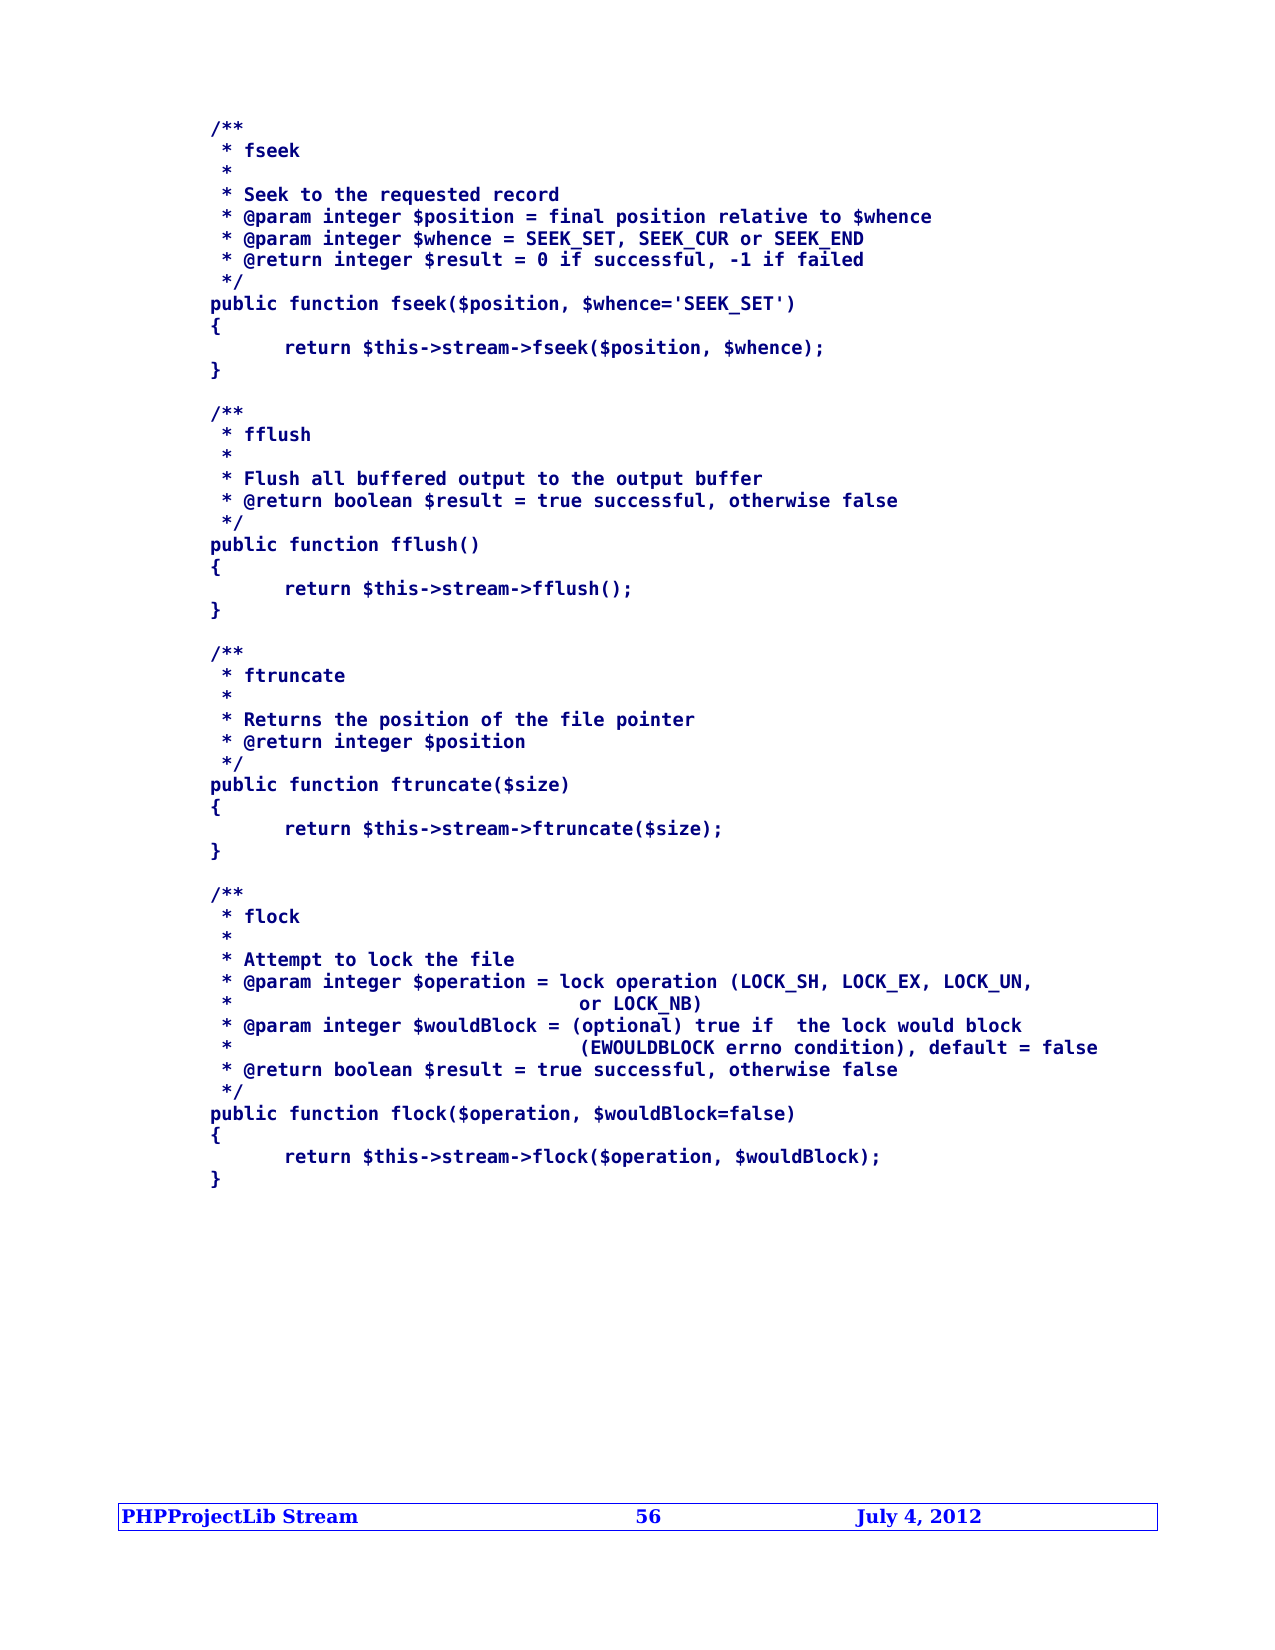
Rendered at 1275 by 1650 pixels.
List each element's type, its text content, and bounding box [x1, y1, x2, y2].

list { [136, 315, 1157, 337]
list public function fseek($position, $whence='SEEK_SET') [136, 293, 1157, 315]
list } [136, 359, 1157, 381]
list * @return boolean $result = true successful, otherwise false [136, 1059, 1157, 1081]
list * [136, 446, 1157, 468]
list { [136, 1124, 1157, 1146]
list * Returns the position of the file pointer [136, 709, 1157, 731]
list * [136, 162, 1157, 184]
list public function flock($operation, $wouldBlock=false) [136, 1102, 1157, 1124]
list * ftruncate [136, 665, 1157, 687]
list return $this->stream->fseek($position, $whence); [136, 337, 1157, 359]
list */ [136, 1081, 1157, 1102]
list return $this->stream->ftruncate($size); [136, 818, 1157, 840]
list * @return integer $result = 0 if successful, -1 if failed [136, 249, 1157, 271]
list } [136, 599, 1157, 621]
list { [136, 556, 1157, 577]
list return $this->stream->flock($operation, $wouldBlock); [136, 1146, 1157, 1168]
list public function ftruncate($size) [136, 774, 1157, 796]
list /** [136, 884, 1157, 906]
list */ [136, 271, 1157, 293]
list return $this->stream->fflush(); [136, 577, 1157, 599]
list } [136, 1168, 1157, 1190]
list /** [136, 402, 1157, 424]
list } [136, 840, 1157, 862]
list * fseek [136, 140, 1157, 162]
list * fflush [136, 424, 1157, 446]
list * [136, 687, 1157, 709]
list * (EWOULDBLOCK errno condition), default = false [136, 1037, 1157, 1059]
list * Seek to the requested record [136, 184, 1157, 206]
list */ [136, 752, 1157, 774]
list * [136, 927, 1157, 949]
list * or LOCK_NB) [136, 993, 1157, 1015]
list /** [136, 118, 1157, 140]
list * @param integer $wouldBlock = (optional) true if the lock would block [136, 1015, 1157, 1037]
list * @return integer $position [136, 731, 1157, 752]
list * @param integer $whence = SEEK_SET, SEEK_CUR or SEEK_END [136, 227, 1157, 249]
list * Flush all buffered output to the output buffer [136, 468, 1157, 490]
list */ [136, 512, 1157, 534]
list { [136, 796, 1157, 818]
list * @param integer $operation = lock operation (LOCK_SH, LOCK_EX, LOCK_UN, [136, 971, 1157, 993]
list * @return boolean $result = true successful, otherwise false [136, 490, 1157, 512]
list * Attempt to lock the file [136, 949, 1157, 971]
list * flock [136, 906, 1157, 927]
list * @param integer $position = final position relative to $whence [136, 206, 1157, 227]
list public function fflush() [136, 534, 1157, 556]
list /** [136, 643, 1157, 665]
